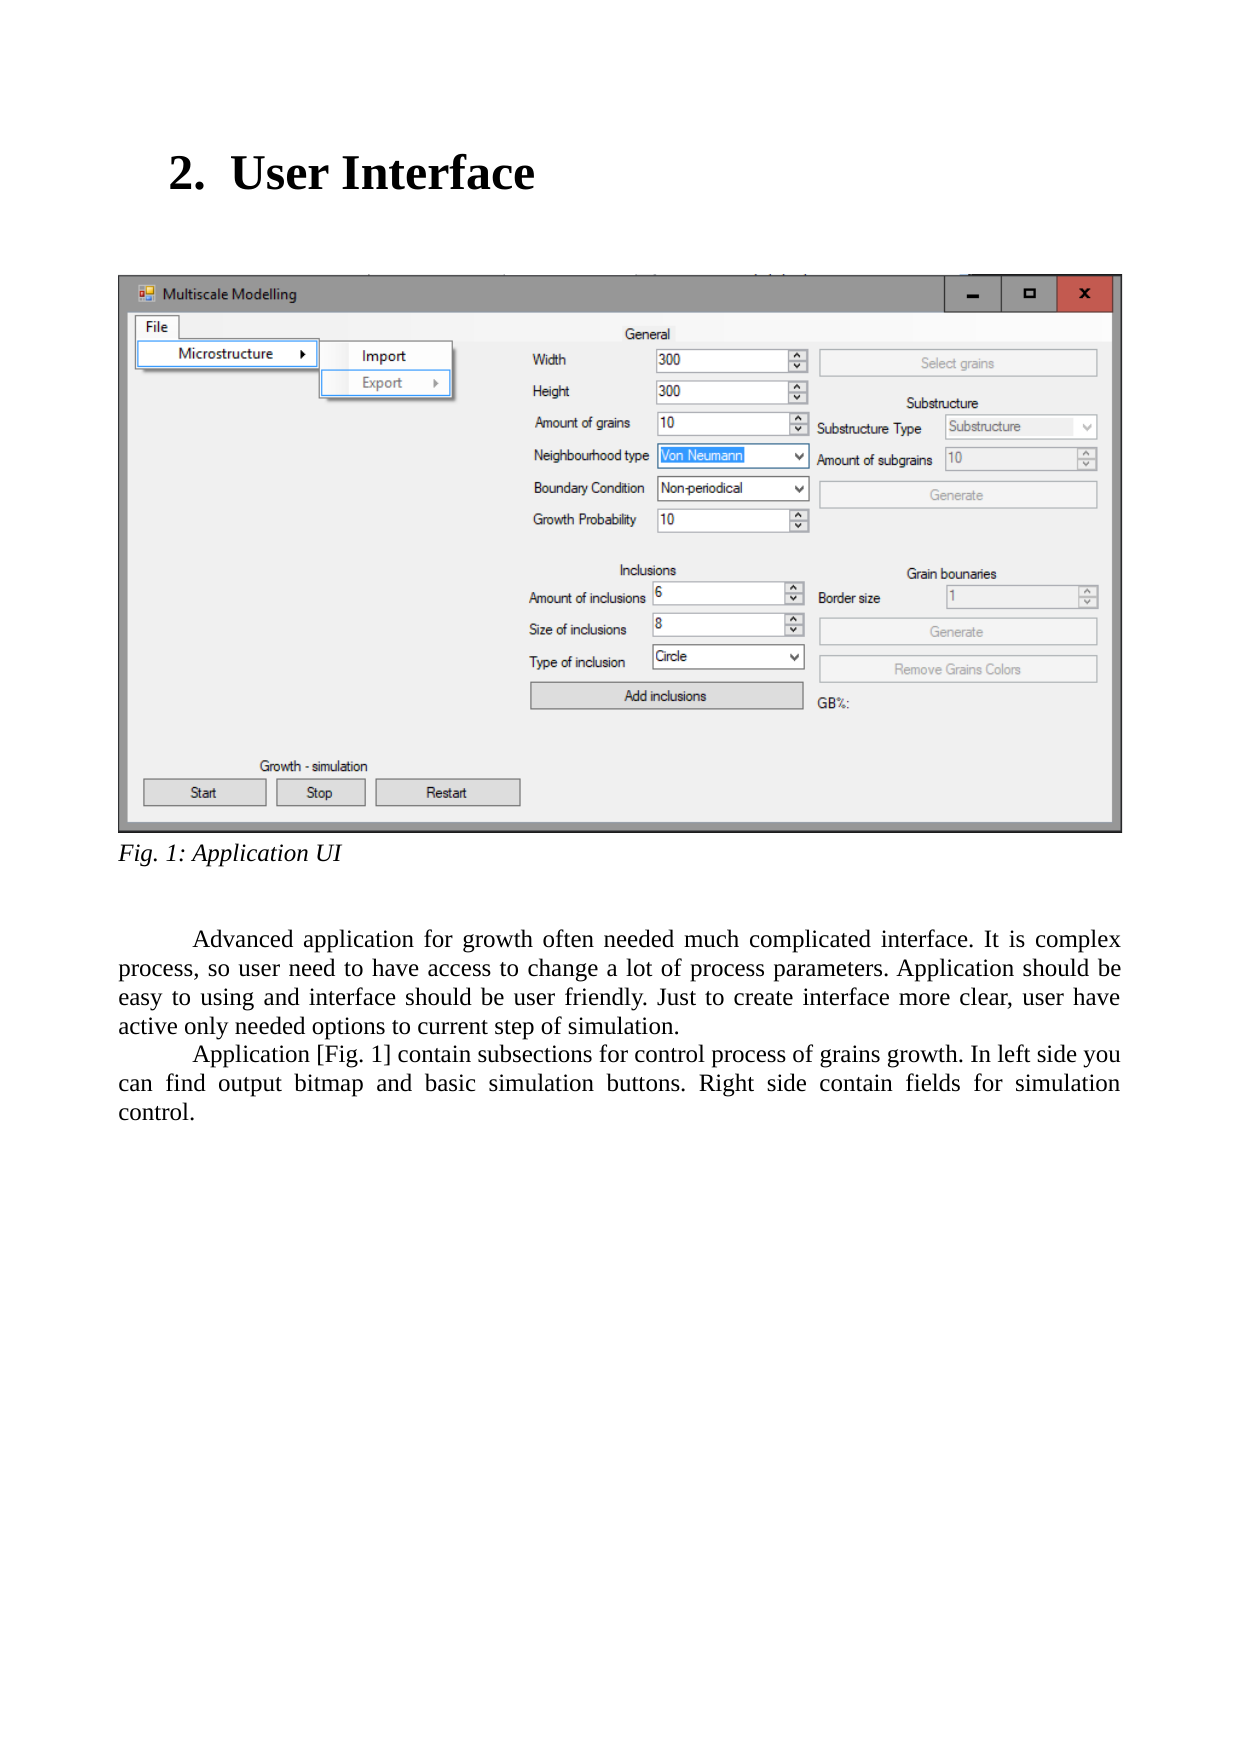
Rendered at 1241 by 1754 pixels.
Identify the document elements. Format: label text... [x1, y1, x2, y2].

picture [118, 274, 1123, 833]
text Application [Fig. 1] contain subsections for control process of grains growth. In left side you can find output bitmap and basic simulation buttons. Right side contain fields for simulation control. [118, 1039, 1122, 1126]
text Advanced application for growth often needed much complicated interface. It is complex process, so user need to have access to change a lot of process parameters. Application should be easy to using and interface should be user friendly. Just to create interface more clear, user have active only needed options to current step of simulation. [118, 924, 1122, 1039]
subtitle User Interface [156, 143, 1122, 201]
text Fig. 1: Application UI [118, 833, 1122, 867]
